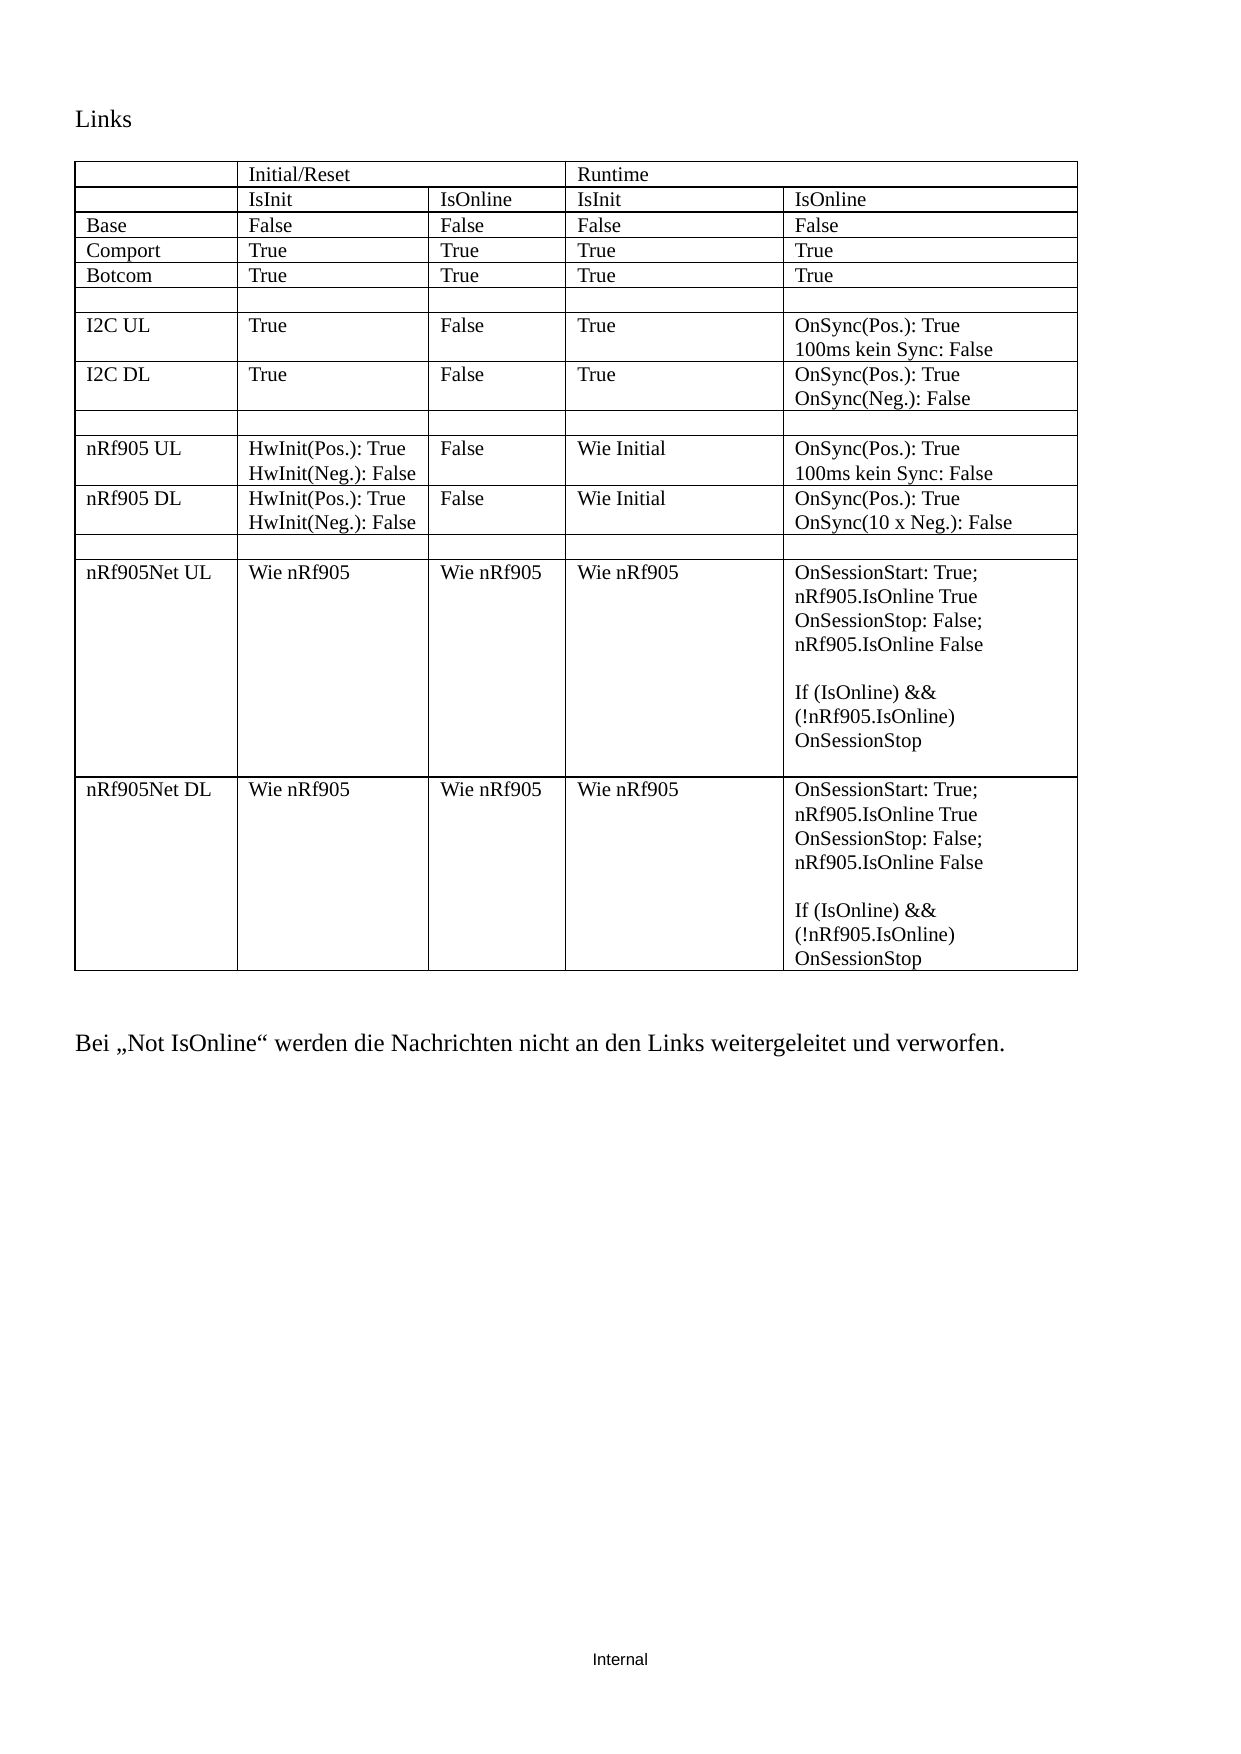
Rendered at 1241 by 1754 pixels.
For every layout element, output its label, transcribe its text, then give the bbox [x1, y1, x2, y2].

table_cell IsInit [238, 188, 428, 211]
table_cell OnSync(Pos.): True OnSync(Neg.): False [784, 362, 1077, 410]
table_cell True [429, 263, 565, 287]
table_cell [76, 188, 237, 211]
table_cell True [784, 238, 1077, 262]
table_cell True [566, 362, 783, 410]
table_cell IsOnline [784, 188, 1077, 211]
table_cell [566, 535, 783, 559]
table_cell True [784, 263, 1077, 287]
table_cell [238, 535, 428, 559]
table_cell Wie nRf905 [429, 778, 565, 970]
table_cell OnSync(Pos.): True OnSync(10 x Neg.): False [784, 486, 1077, 534]
table_cell Wie nRf905 [238, 560, 428, 776]
table_cell Comport [76, 238, 237, 262]
table_cell False [429, 362, 565, 410]
table_cell nRf905 UL [76, 436, 237, 484]
table_cell True [238, 362, 428, 410]
table_cell HwInit(Pos.): True HwInit(Neg.): False [238, 486, 428, 534]
table_cell False [238, 213, 428, 237]
table_header Runtime [566, 162, 1077, 186]
table_cell OnSync(Pos.): True 100ms kein Sync: False [784, 313, 1077, 361]
table_cell Wie nRf905 [566, 778, 783, 970]
table_cell [76, 535, 237, 559]
table_cell [238, 411, 428, 435]
table_cell False [784, 213, 1077, 237]
table_cell True [566, 263, 783, 287]
table_cell False [429, 313, 565, 361]
table_cell nRf905Net UL [76, 560, 237, 776]
table_cell OnSessionStart: True; nRf905.IsOnline True OnSessionStop: False; nRf905.IsOnline False If (IsOnline) && (!nRf905.IsOnline) OnSessionStop [784, 778, 1077, 970]
text Links [75, 104, 1165, 132]
table_cell Wie nRf905 [566, 560, 783, 776]
table_header Initial/Reset [238, 162, 565, 186]
table_cell [784, 288, 1077, 312]
table_cell [76, 288, 237, 312]
table_cell True [566, 313, 783, 361]
table_cell Wie Initial [566, 436, 783, 484]
table_cell nRf905 DL [76, 486, 237, 534]
table_cell True [238, 238, 428, 262]
table_cell [566, 411, 783, 435]
table_cell Wie Initial [566, 486, 783, 534]
table_cell [784, 535, 1077, 559]
table_cell [429, 411, 565, 435]
table_cell I2C UL [76, 313, 237, 361]
table_cell IsInit [566, 188, 783, 211]
table_cell OnSessionStart: True; nRf905.IsOnline True OnSessionStop: False; nRf905.IsOnline False If (IsOnline) && (!nRf905.IsOnline) OnSessionStop [784, 560, 1077, 776]
table_cell False [429, 486, 565, 534]
table_cell nRf905Net DL [76, 778, 237, 970]
table_cell False [429, 436, 565, 484]
table_cell [429, 535, 565, 559]
table_cell Base [76, 213, 237, 237]
table_cell [784, 411, 1077, 435]
table_cell Wie nRf905 [238, 778, 428, 970]
table_cell True [238, 263, 428, 287]
table_header [76, 162, 237, 186]
table_cell I2C DL [76, 362, 237, 410]
table_cell [238, 288, 428, 312]
table_cell True [566, 238, 783, 262]
table_cell False [429, 213, 565, 237]
table_cell IsOnline [429, 188, 565, 211]
table_cell OnSync(Pos.): True 100ms kein Sync: False [784, 436, 1077, 484]
table_cell True [429, 238, 565, 262]
table_cell Wie nRf905 [429, 560, 565, 776]
table_cell [429, 288, 565, 312]
table_cell [76, 411, 237, 435]
table_cell False [566, 213, 783, 237]
text Bei „Not IsOnline“ werden die Nachrichten nicht an den Links weitergeleitet und verworfen. [75, 1028, 1165, 1057]
table_cell HwInit(Pos.): True HwInit(Neg.): False [238, 436, 428, 484]
table_cell [566, 288, 783, 312]
table_cell Botcom [76, 263, 237, 287]
table_cell True [238, 313, 428, 361]
